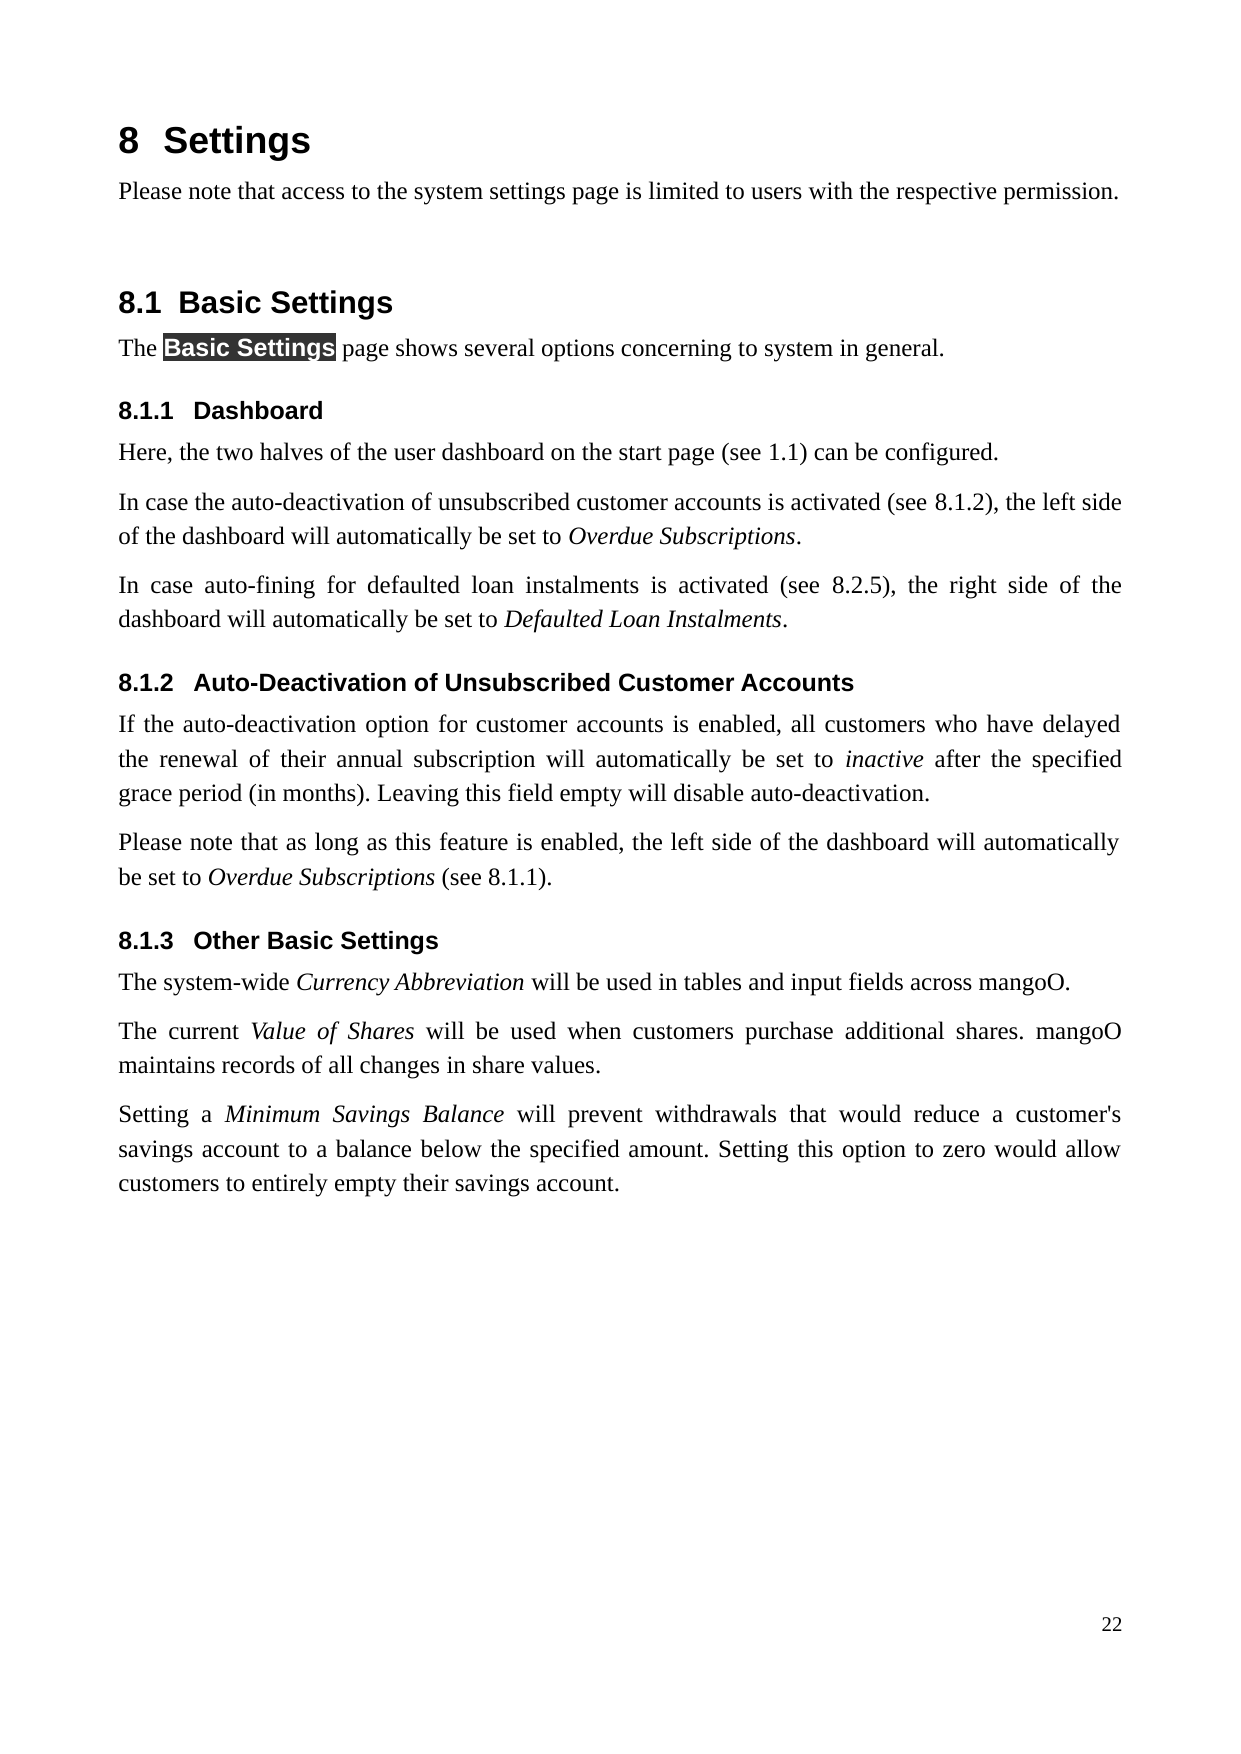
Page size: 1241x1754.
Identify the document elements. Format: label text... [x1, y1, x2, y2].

subtitle Basic Settings [118, 284, 1122, 320]
text The system-wide Currency Abbreviation will be used in tables and input fields across mangoO. [118, 967, 1122, 996]
subtitle Settings [118, 118, 1122, 161]
subtitle Dashboard [118, 396, 1122, 425]
text Please note that as long as this feature is enabled, the left side of the dashboard will automatically be set to Overdue Subscriptions (see 8.1.1). [118, 827, 1122, 891]
text Please note that access to the system settings page is limited to users with the respective permission. [118, 176, 1122, 205]
text The current Value of Shares will be used when customers purchase additional shares. mangoO maintains records of all changes in share values. [118, 1016, 1122, 1079]
text In case auto-fining for defaulted loan instalments is activated (see 8.2.5), the right side of the dashboard will automatically be set to Defaulted Loan Instalments. [118, 570, 1122, 633]
text Here, the two halves of the user dashboard on the start page (see 1.1) can be configured. [118, 437, 1122, 466]
text In case the auto-deactivation of unsubscribed customer accounts is activated (see 8.1.2), the left side of the dashboard will automatically be set to Overdue Subscriptions. [118, 487, 1122, 550]
text The Basic Settings page shows several options concerning to system in general. [118, 332, 1122, 361]
subtitle Auto-Deactivation of Unsubscribed Customer Accounts [118, 668, 1122, 697]
text If the auto-deactivation option for customer accounts is enabled, all customers who have delayed the renewal of their annual subscription will automatically be set to inactive after the specified grace period (in months). Leaving this field empty will disable auto-deactivation. [118, 709, 1122, 807]
subtitle Other Basic Settings [118, 926, 1122, 954]
text Setting a Minimum Savings Balance will prevent withdrawals that would reduce a customer's savings account to a balance below the specified amount. Setting this option to zero would allow customers to entirely empty their savings account. [118, 1099, 1122, 1197]
